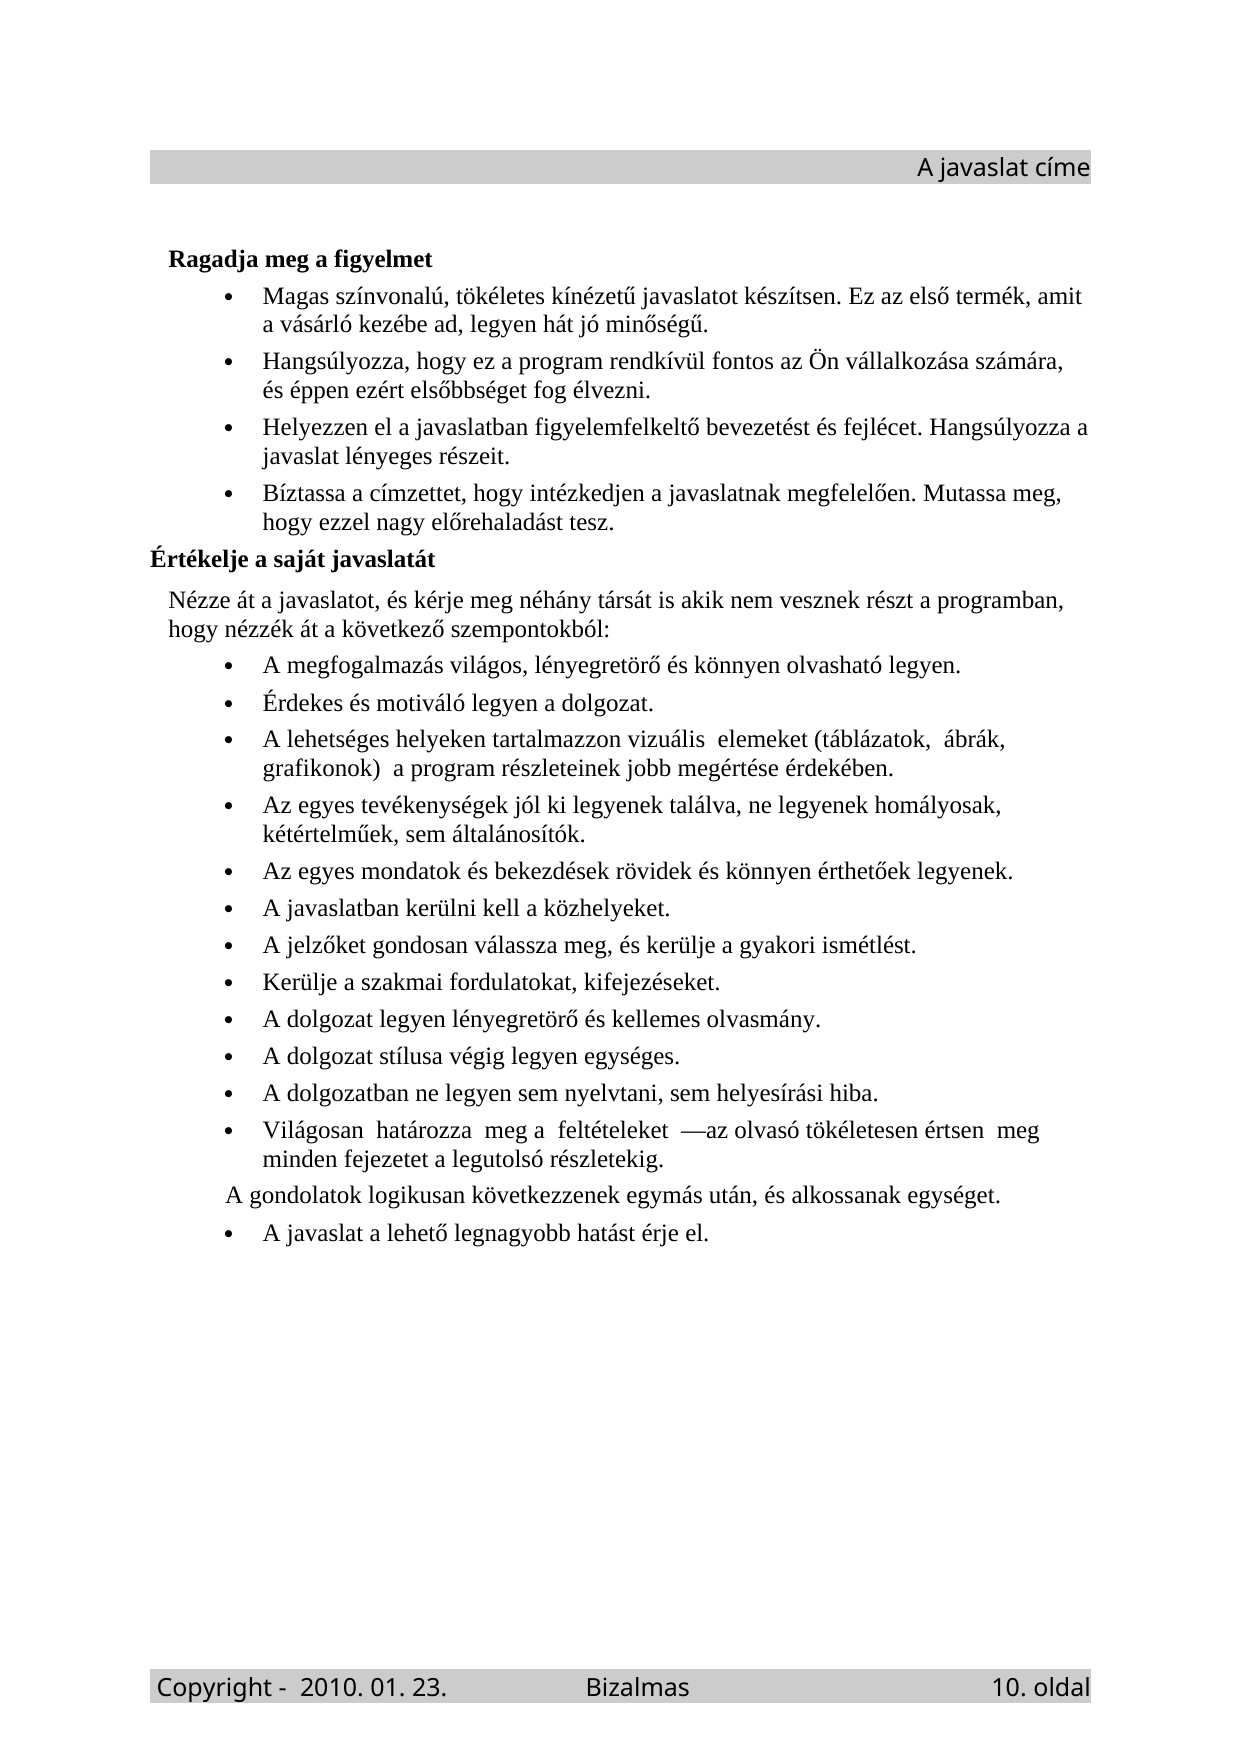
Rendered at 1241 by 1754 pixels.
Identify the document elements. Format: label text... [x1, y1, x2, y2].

list Az egyes mondatok és bekezdések rövidek és könnyen érthetőek legyenek. [225, 856, 1091, 885]
list Hangsúlyozza, hogy ez a program rendkívül fontos az Ön vállalkozása számára, és éppen ezért elsőbbséget fog élvezni. [225, 346, 1091, 404]
list A lehetséges helyeken tartalmazzon vizuális elemeket (táblázatok, ábrák, grafikonok) a program részleteinek jobb megértése érdekében. [225, 724, 1091, 782]
list Magas színvonalú, tökéletes kínézetű javaslatot készítsen. Ez az első termék, amit a vásárló kezébe ad, legyen hát jó minőségű. [225, 281, 1091, 338]
text Értékelje a saját javaslatát [150, 544, 1091, 572]
list A javaslat a lehető legnagyobb hatást érje el. [225, 1218, 1091, 1246]
list A dolgozat stílusa végig legyen egységes. [225, 1041, 1091, 1070]
list Az egyes tevékenységek jól ki legyenek találva, ne legyenek homályosak, kétértelműek, sem általánosítók. [225, 790, 1091, 848]
list Helyezzen el a javaslatban figyelemfelkeltő bevezetést és fejlécet. Hangsúlyozza a javaslat lényeges részeit. [225, 412, 1091, 470]
list A dolgozatban ne legyen sem nyelvtani, sem helyesírási hiba. [225, 1078, 1091, 1107]
list A dolgozat legyen lényegretörő és kellemes olvasmány. [225, 1004, 1091, 1033]
text A gondolatok logikusan következzenek egymás után, és alkossanak egységet. [225, 1181, 1091, 1209]
list Érdekes és motiváló legyen a dolgozat. [225, 688, 1091, 716]
list Világosan határozza meg a feltételeket —az olvasó tökéletesen értsen meg minden fejezetet a legutolsó részletekig. [225, 1115, 1091, 1172]
list Kerülje a szakmai fordulatokat, kifejezéseket. [225, 967, 1091, 996]
list Bíztassa a címzettet, hogy intézkedjen a javaslatnak megfelelően. Mutassa meg, hogy ezzel nagy előrehaladást tesz. [225, 478, 1091, 535]
list A jelzőket gondosan válassza meg, és kerülje a gyakori ismétlést. [225, 930, 1091, 959]
list A megfogalmazás világos, lényegretörő és könnyen olvasható legyen. [225, 651, 1091, 679]
text Nézze át a javaslatot, és kérje meg néhány társát is akik nem vesznek részt a programban, hogy nézzék át a következő szempontokból: [168, 585, 1091, 642]
text Ragadja meg a figyelmet [168, 244, 1091, 272]
list A javaslatban kerülni kell a közhelyeket. [225, 893, 1091, 922]
